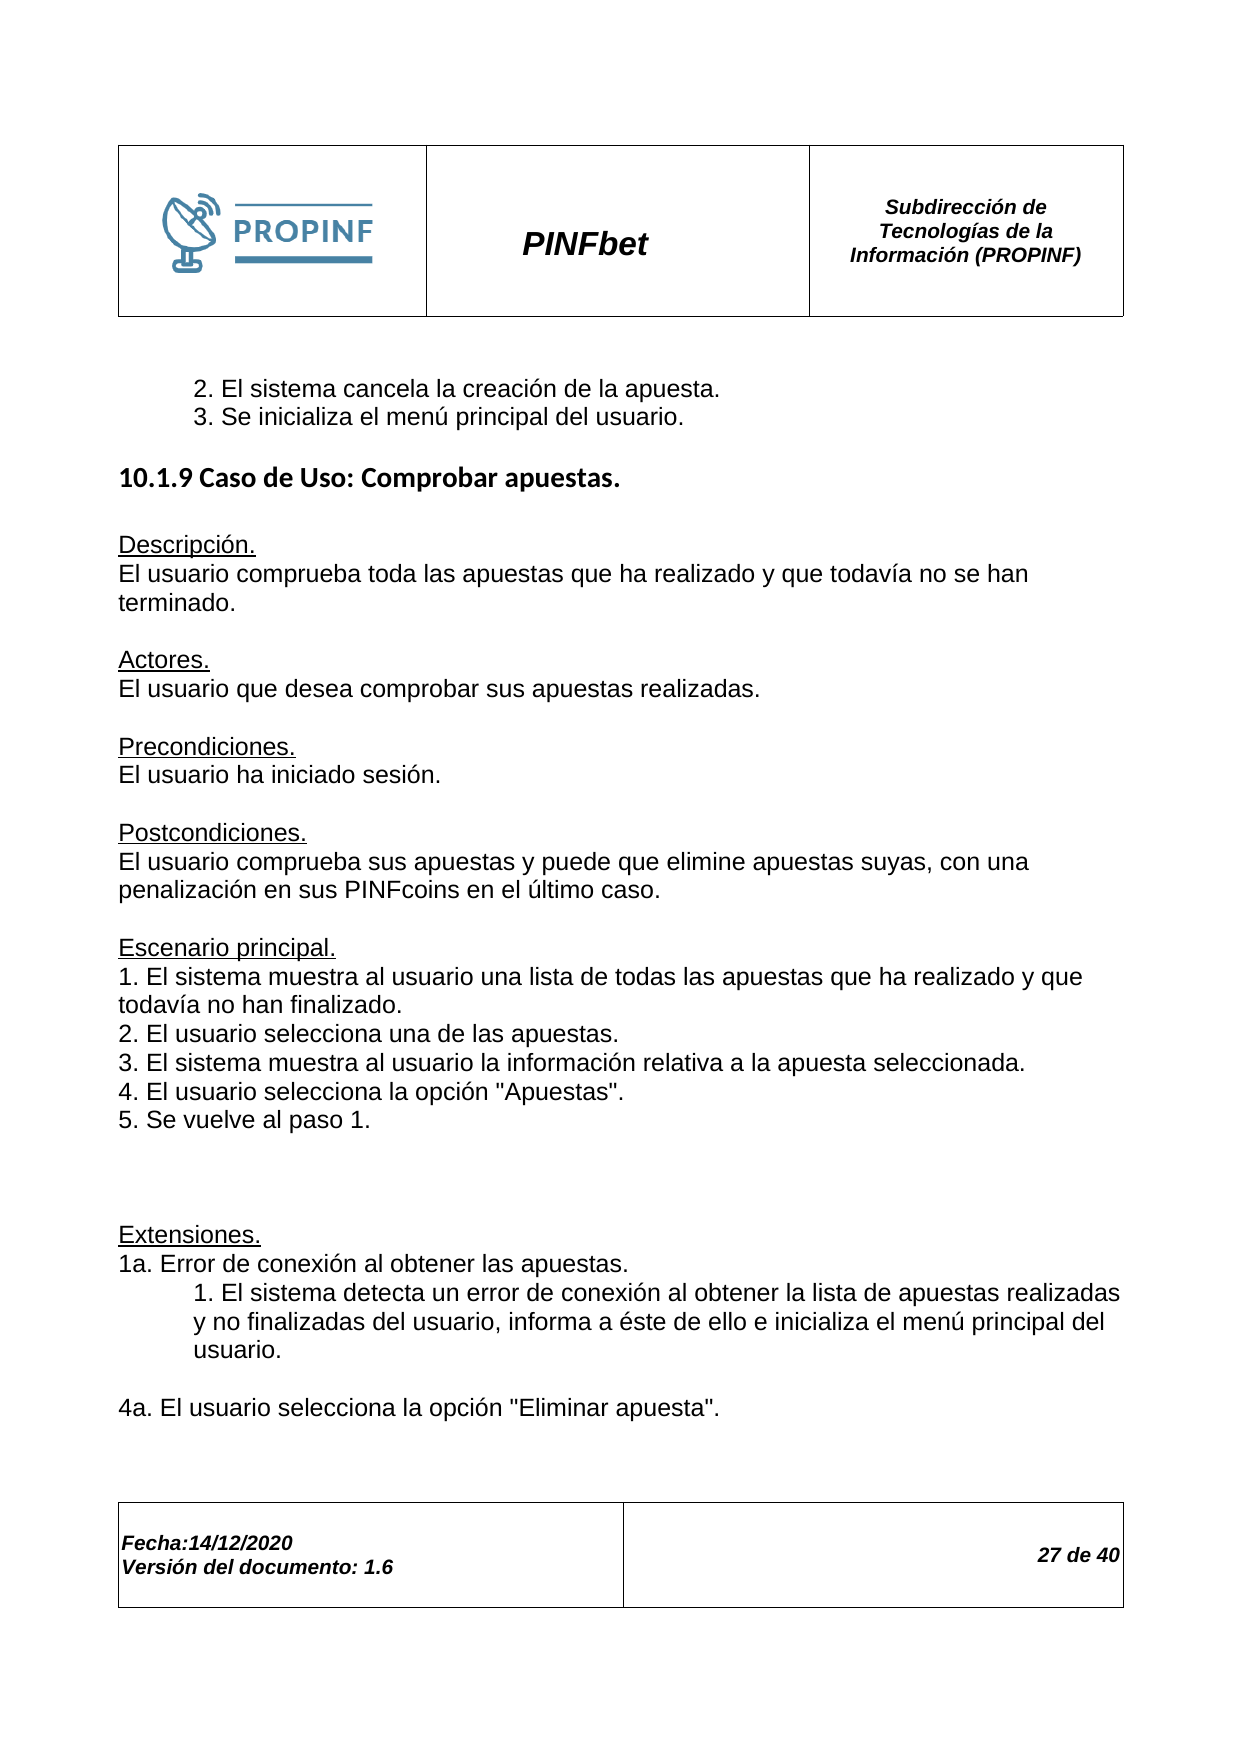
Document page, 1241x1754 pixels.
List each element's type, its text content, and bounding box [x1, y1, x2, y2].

text Descripción. [118, 530, 1122, 559]
text 5. Se vuelve al paso 1. [118, 1105, 1122, 1134]
text 2. El sistema cancela la creación de la apuesta. [118, 374, 1122, 402]
text 1. El sistema muestra al usuario una lista de todas las apuestas que ha realizado y que todavía no han finalizado. [118, 962, 1122, 1019]
text 2. El usuario selecciona una de las apuestas. [118, 1019, 1122, 1048]
text 3. El sistema muestra al usuario la información relativa a la apuesta seleccionada. [118, 1048, 1122, 1077]
text 4. El usuario selecciona la opción "Apuestas". [118, 1077, 1122, 1105]
text 4a. El usuario selecciona la opción "Eliminar apuesta". [118, 1393, 1122, 1422]
text Postcondiciones. [118, 818, 1122, 847]
text Escenario principal. [118, 933, 1122, 962]
text El usuario comprueba sus apuestas y puede que elimine apuestas suyas, con una penalización en sus PINFcoins en el último caso. [118, 847, 1122, 904]
text Precondiciones. [118, 732, 1122, 760]
text El usuario comprueba toda las apuestas que ha realizado y que todavía no se han terminado. [118, 559, 1122, 617]
text 10.1.9 Caso de Uso: Comprobar apuestas. [118, 459, 1122, 495]
text 1. El sistema detecta un error de conexión al obtener la lista de apuestas realizadas y no finalizadas del usuario, informa a éste de ello e inicializa el menú principal del usuario. [118, 1278, 1122, 1364]
text El usuario que desea comprobar sus apuestas realizadas. [118, 674, 1122, 703]
text El usuario ha iniciado sesión. [118, 760, 1122, 789]
text 3. Se inicializa el menú principal del usuario. [118, 402, 1122, 431]
text Extensiones. [118, 1220, 1122, 1249]
picture [126, 170, 414, 301]
text 1a. Error de conexión al obtener las apuestas. [118, 1249, 1122, 1278]
text Actores. [118, 645, 1122, 674]
